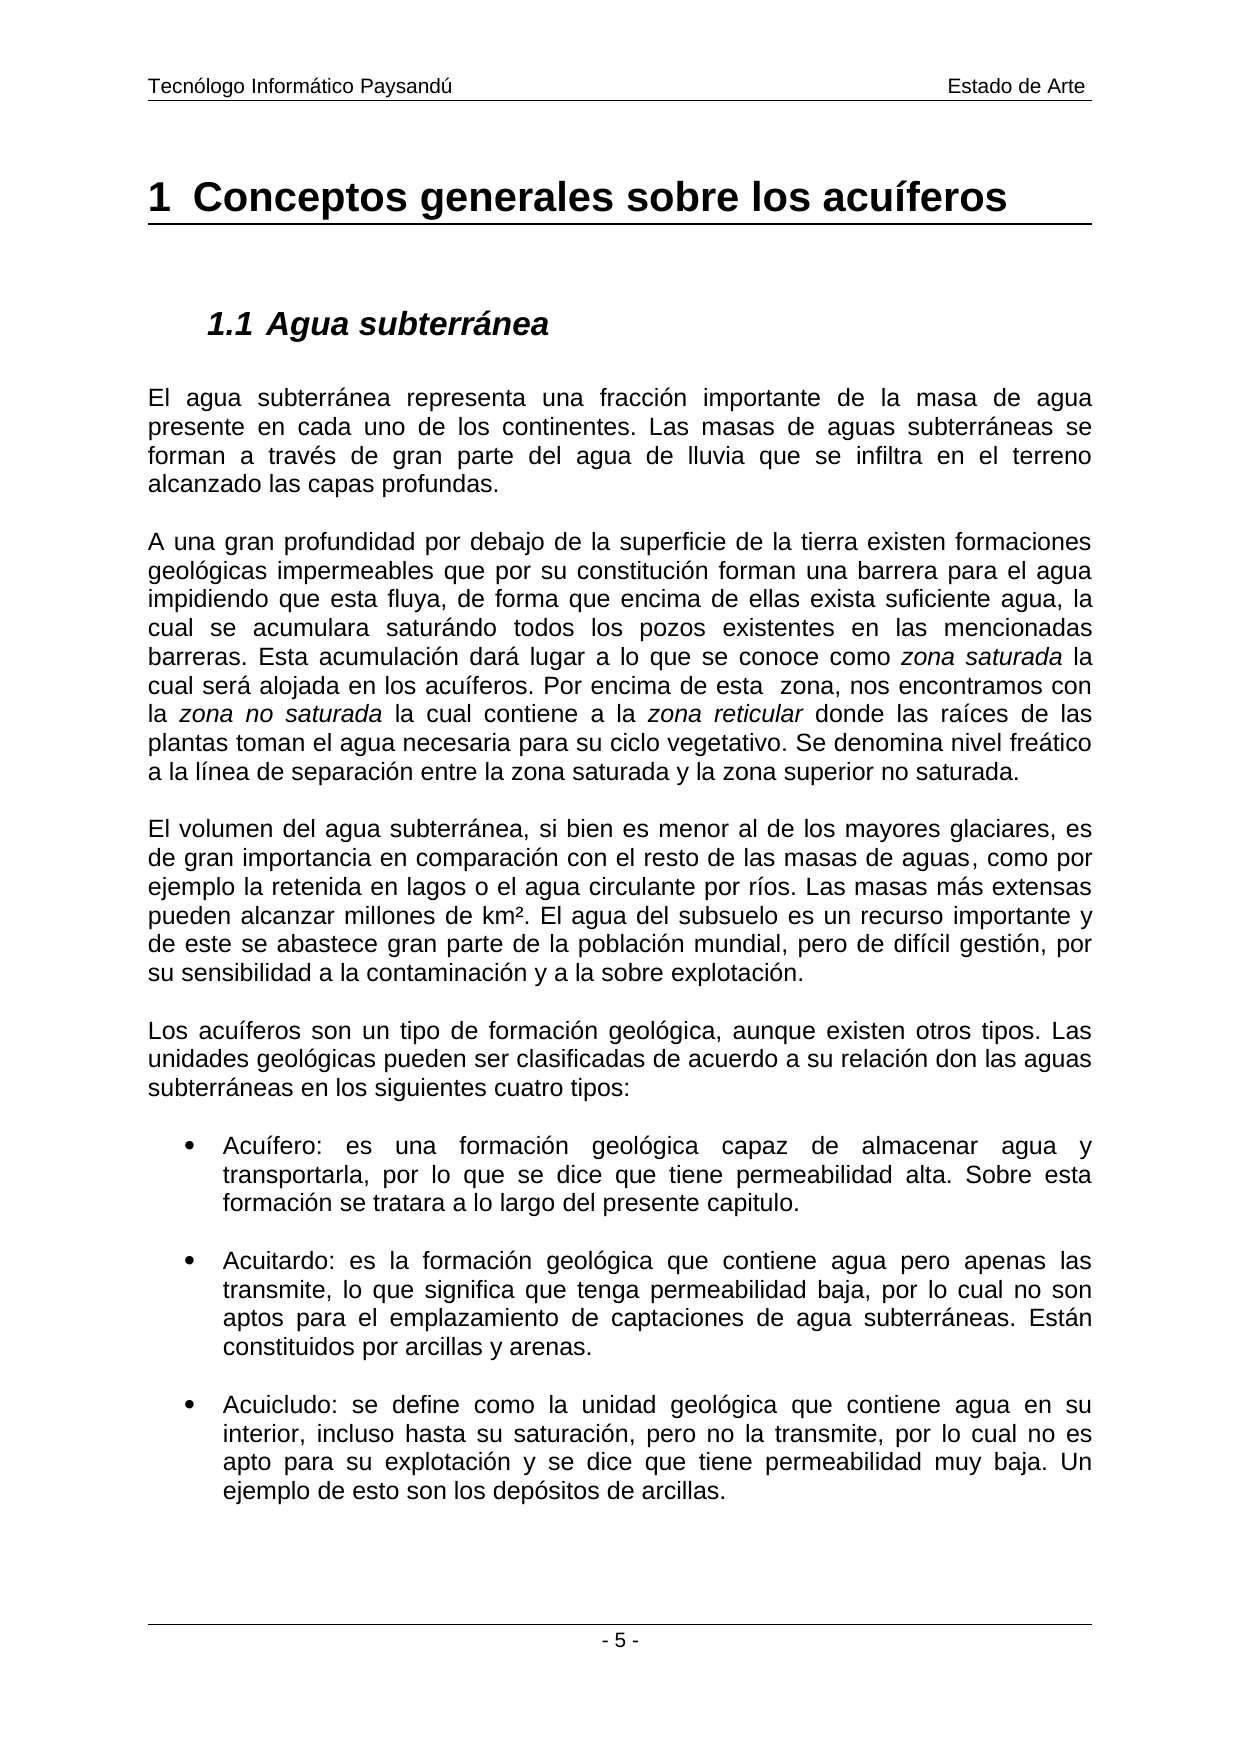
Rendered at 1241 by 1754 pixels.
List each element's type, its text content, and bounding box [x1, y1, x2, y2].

text El agua subterránea representa una fracción importante de la masa de agua presente en cada uno de los continentes. Las masas de aguas subterráneas se forman a través de gran parte del agua de lluvia que se infiltra en el terreno alcanzado las capas profundas. [148, 383, 1092, 498]
text A una gran profundidad por debajo de la superficie de la tierra existen formaciones geológicas impermeables que por su constitución forman una barrera para el agua impidiendo que esta fluya, de forma que encima de ellas exista suficiente agua, la cual se acumulara saturándo todos los pozos existentes en las mencionadas barreras. Esta acumulación dará lugar a lo que se conoce como zona saturada la cual será alojada en los acuíferos. Por encima de esta zona, nos encontramos con la zona no saturada la cual contiene a la zona reticular donde las raíces de las plantas toman el agua necesaria para su ciclo vegetativo. Se denomina nivel freático a la línea de separación entre la zona saturada y la zona superior no saturada. [148, 527, 1092, 786]
subtitle Conceptos generales sobre los acuíferos [148, 173, 1092, 223]
list Acuicludo: se define como la unidad geológica que contiene agua en su interior, incluso hasta su saturación, pero no la transmite, por lo cual no es apto para su explotación y se dice que tiene permeabilidad muy baja. Un ejemplo de esto son los depósitos de arcillas. [185, 1390, 1092, 1505]
list Acuífero: es una formación geológica capaz de almacenar agua y transportarla, por lo que se dice que tiene permeabilidad alta. Sobre esta formación se tratara a lo largo del presente capitulo. [185, 1131, 1092, 1217]
text El volumen del agua subterránea, si bien es menor al de los mayores glaciares, es de gran importancia en comparación con el resto de las masas de aguas, como por ejemplo la retenida en lagos o el agua circulante por ríos. Las masas más extensas pueden alcanzar millones de km². El agua del subsuelo es un recurso importante y de este se abastece gran parte de la población mundial, pero de difícil gestión, por su sensibilidad a la contaminación y a la sobre explotación. [148, 814, 1092, 987]
text Los acuíferos son un tipo de formación geológica, aunque existen otros tipos. Las unidades geológicas pueden ser clasificadas de acuerdo a su relación don las aguas subterráneas en los siguientes cuatro tipos: [148, 1016, 1092, 1102]
subtitle Agua subterránea [207, 303, 1092, 342]
list Acuitardo: es la formación geológica que contiene agua pero apenas las transmite, lo que significa que tenga permeabilidad baja, por lo cual no son aptos para el emplazamiento de captaciones de agua subterráneas. Están constituidos por arcillas y arenas. [185, 1246, 1092, 1361]
